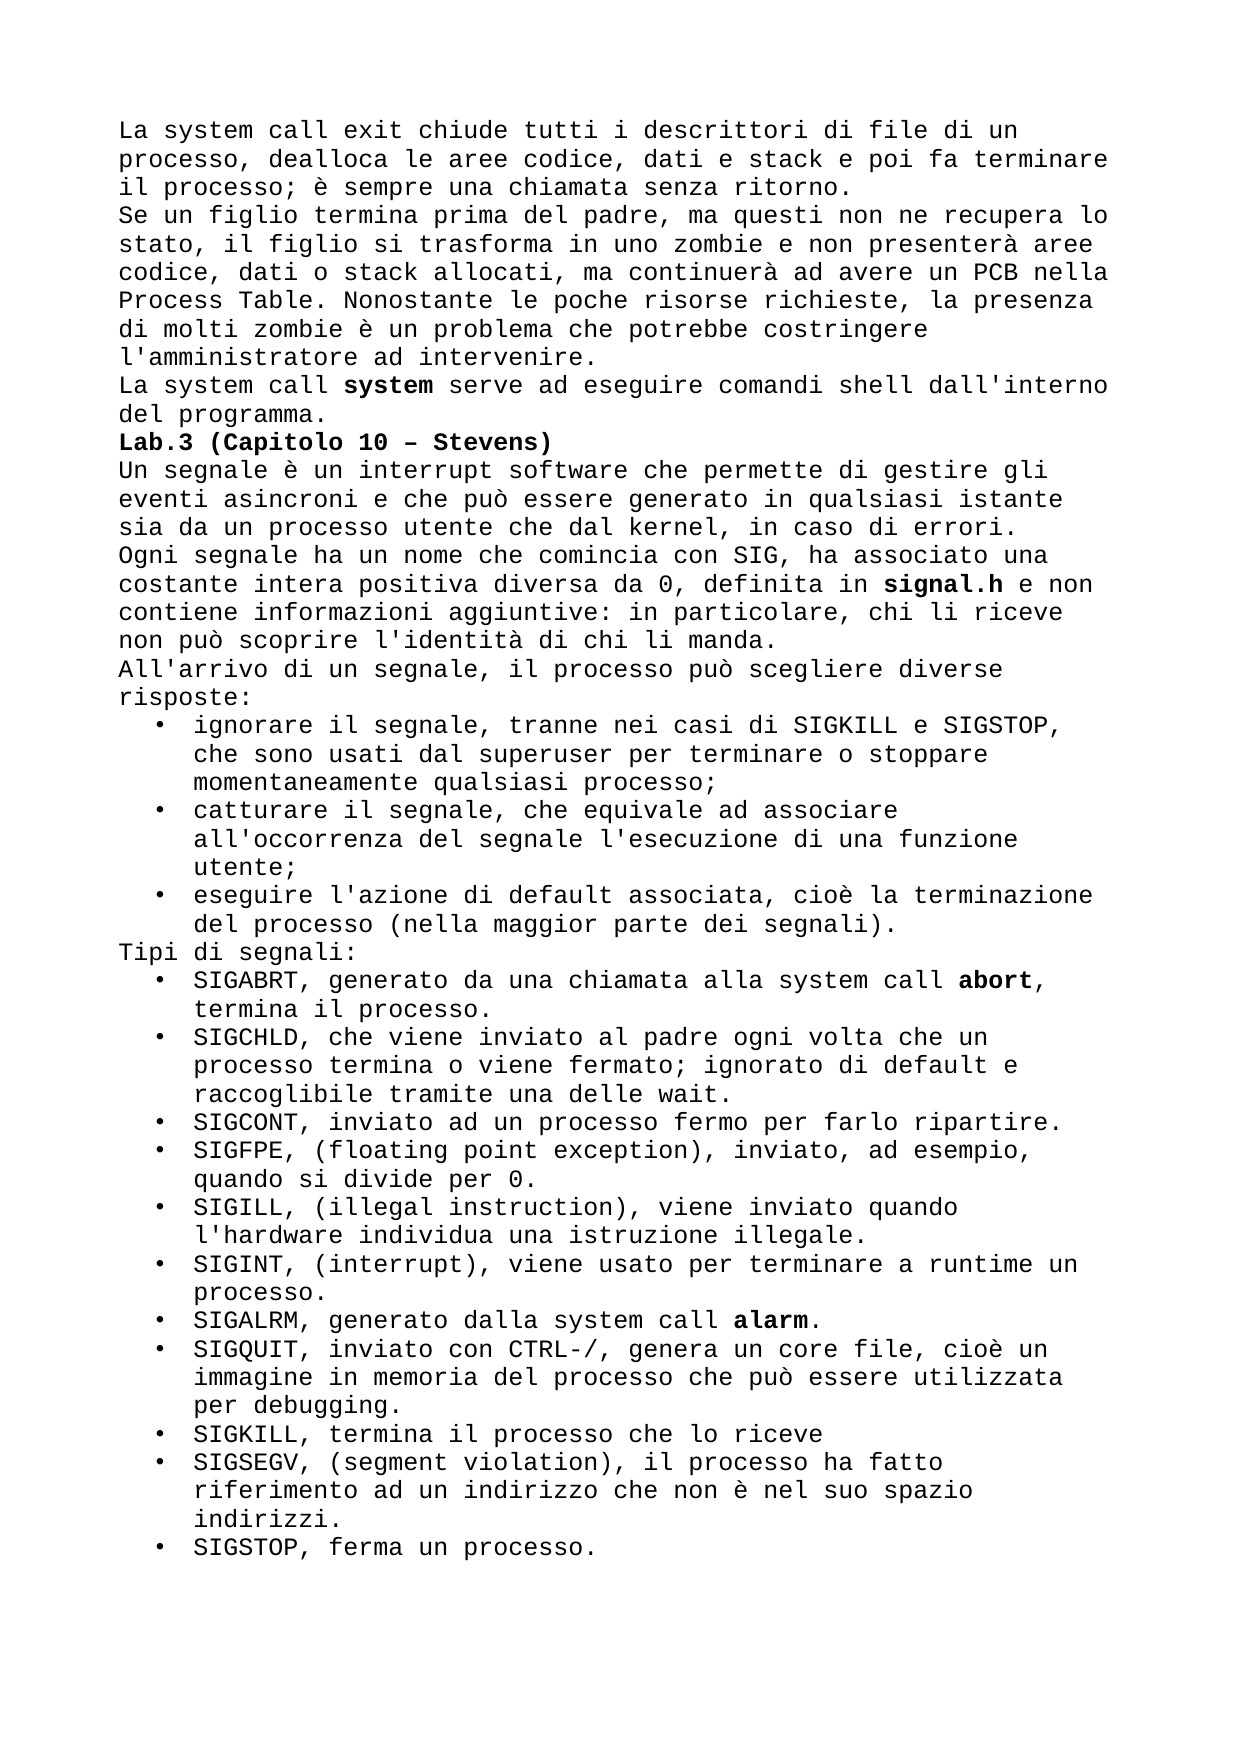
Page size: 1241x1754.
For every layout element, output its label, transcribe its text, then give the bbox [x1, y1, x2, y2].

list SIGKILL, termina il processo che lo riceve [156, 1421, 1122, 1450]
list catturare il segnale, che equivale ad associare all'occorrenza del segnale l'esecuzione di una funzione utente; [156, 798, 1122, 883]
list SIGQUIT, inviato con CTRL-/, genera un core file, cioè un immagine in memoria del processo che può essere utilizzata per debugging. [156, 1336, 1122, 1421]
list eseguire l'azione di default associata, cioè la terminazione del processo (nella maggior parte dei segnali). [156, 883, 1122, 940]
text Se un figlio termina prima del padre, ma questi non ne recupera lo stato, il figlio si trasforma in uno zombie e non presenterà aree codice, dati o stack allocati, ma continuerà ad avere un PCB nella Process Table. Nonostante le poche risorse richieste, la presenza di molti zombie è un problema che potrebbe costringere l'amministratore ad intervenire. [118, 203, 1122, 373]
text Un segnale è un interrupt software che permette di gestire gli eventi asincroni e che può essere generato in qualsiasi istante sia da un processo utente che dal kernel, in caso di errori. [118, 458, 1122, 543]
list SIGSTOP, ferma un processo. [156, 1535, 1122, 1563]
text La system call exit chiude tutti i descrittori di file di un processo, dealloca le aree codice, dati e stack e poi fa terminare il processo; è sempre una chiamata senza ritorno. [118, 118, 1122, 203]
list SIGALRM, generato dalla system call alarm. [156, 1308, 1122, 1336]
list ignorare il segnale, tranne nei casi di SIGKILL e SIGSTOP, che sono usati dal superuser per terminare o stoppare momentaneamente qualsiasi processo; [156, 713, 1122, 798]
list SIGCONT, inviato ad un processo fermo per farlo ripartire. [156, 1110, 1122, 1138]
list SIGSEGV, (segment violation), il processo ha fatto riferimento ad un indirizzo che non è nel suo spazio indirizzi. [156, 1450, 1122, 1535]
list SIGINT, (interrupt), viene usato per terminare a runtime un processo. [156, 1251, 1122, 1308]
text All'arrivo di un segnale, il processo può scegliere diverse risposte: [118, 656, 1122, 713]
list SIGCHLD, che viene inviato al padre ogni volta che un processo termina o viene fermato; ignorato di default e raccoglibile tramite una delle wait. [156, 1025, 1122, 1110]
text La system call system serve ad eseguire comandi shell dall'interno del programma. [118, 373, 1122, 430]
text Ogni segnale ha un nome che comincia con SIG, ha associato una costante intera positiva diversa da 0, definita in signal.h e non contiene informazioni aggiuntive: in particolare, chi li riceve non può scoprire l'identità di chi li manda. [118, 543, 1122, 656]
list SIGFPE, (floating point exception), inviato, ad esempio, quando si divide per 0. [156, 1138, 1122, 1195]
list SIGILL, (illegal instruction), viene inviato quando l'hardware individua una istruzione illegale. [156, 1195, 1122, 1251]
list SIGABRT, generato da una chiamata alla system call abort, termina il processo. [156, 968, 1122, 1025]
text Tipi di segnali: [118, 940, 1122, 968]
text Lab.3 (Capitolo 10 – Stevens) [118, 430, 1122, 458]
